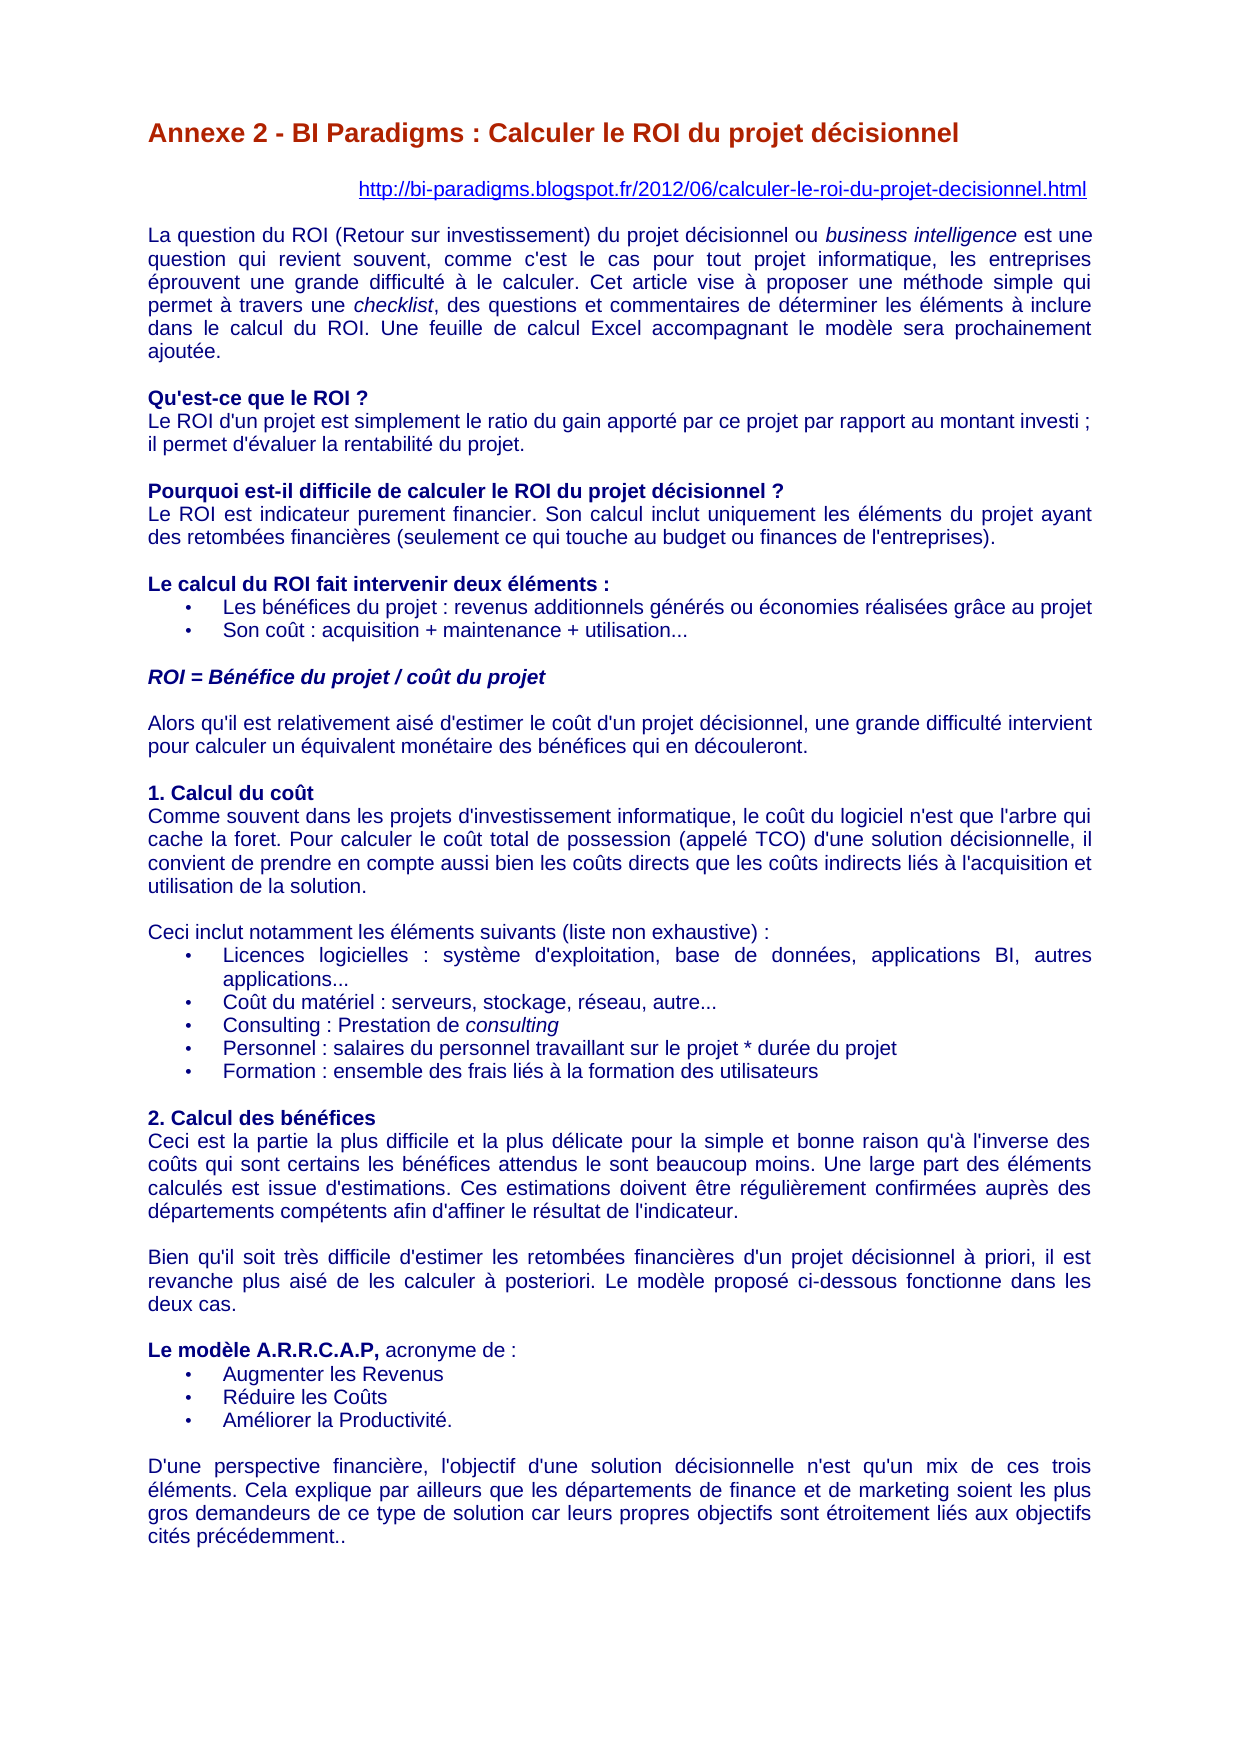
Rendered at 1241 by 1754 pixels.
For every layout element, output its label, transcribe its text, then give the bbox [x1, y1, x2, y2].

text Qu'est-ce que le ROI ? [148, 387, 1093, 410]
text Le ROI est indicateur purement financier. Son calcul inclut uniquement les éléments du projet ayant des retombées financières (seulement ce qui touche au budget ou finances de l'entreprises). [148, 503, 1093, 549]
text http://bi-paradigms.blogspot.fr/2012/06/calculer-le-roi-du-projet-decisionnel.html [148, 177, 1093, 201]
list Son coût : acquisition + maintenance + utilisation... [185, 619, 1093, 642]
text Ceci inclut notamment les éléments suivants (liste non exhaustive) : [148, 921, 1093, 944]
text D'une perspective financière, l'objectif d'une solution décisionnelle n'est qu'un mix de ces trois éléments. Cela explique par ailleurs que les départements de finance et de marketing soient les plus gros demandeurs de ce type de solution car leurs propres objectifs sont étroitement liés aux objectifs cités précédemment.. [148, 1455, 1093, 1548]
text Bien qu'il soit très difficile d'estimer les retombées financières d'un projet décisionnel à priori, il est revanche plus aisé de les calculer à posteriori. Le modèle proposé ci-dessous fonctionne dans les deux cas. [148, 1246, 1093, 1316]
text 1. Calcul du coût [148, 781, 1093, 805]
list Licences logicielles : système d'exploitation, base de données, applications BI, autres applications... [185, 944, 1093, 991]
list Les bénéfices du projet : revenus additionnels générés ou économies réalisées grâce au projet [185, 596, 1093, 619]
list Augmenter les Revenus [185, 1362, 1093, 1385]
text Alors qu'il est relativement aisé d'estimer le coût d'un projet décisionnel, une grande difficulté intervient pour calculer un équivalent monétaire des bénéfices qui en découleront. [148, 712, 1093, 758]
text Comme souvent dans les projets d'investissement informatique, le coût du logiciel n'est que l'arbre qui cache la foret. Pour calculer le coût total de possession (appelé TCO) d'une solution décisionnelle, il convient de prendre en compte aussi bien les coûts directs que les coûts indirects liés à l'acquisition et utilisation de la solution. [148, 805, 1093, 898]
text ROI = Bénéfice du projet / coût du projet [148, 665, 1093, 688]
text Pourquoi est-il difficile de calculer le ROI du projet décisionnel ? [148, 479, 1093, 503]
list Réduire les Coûts [185, 1385, 1093, 1409]
list Formation : ensemble des frais liés à la formation des utilisateurs [185, 1060, 1093, 1083]
subtitle Annexe 2 - BI Paradigms : Calculer le ROI du projet décisionnel [148, 118, 1093, 148]
list Consulting : Prestation de consulting [185, 1014, 1093, 1037]
text 2. Calcul des bénéfices [148, 1107, 1093, 1130]
list Coût du matériel : serveurs, stockage, réseau, autre... [185, 991, 1093, 1014]
text Le modèle A.R.R.C.A.P, acronyme de : [148, 1339, 1093, 1362]
text Ceci est la partie la plus difficile et la plus délicate pour la simple et bonne raison qu'à l'inverse des coûts qui sont certains les bénéfices attendus le sont beaucoup moins. Une large part des éléments calculés est issue d'estimations. Ces estimations doivent être régulièrement confirmées auprès des départements compétents afin d'affiner le résultat de l'indicateur. [148, 1130, 1093, 1223]
text La question du ROI (Retour sur investissement) du projet décisionnel ou business intelligence est une question qui revient souvent, comme c'est le cas pour tout projet informatique, les entreprises éprouvent une grande difficulté à le calculer. Cet article vise à proposer une méthode simple qui permet à travers une checklist, des questions et commentaires de déterminer les éléments à inclure dans le calcul du ROI. Une feuille de calcul Excel accompagnant le modèle sera prochainement ajoutée. [148, 224, 1093, 363]
text Le ROI d'un projet est simplement le ratio du gain apporté par ce projet par rapport au montant investi ; il permet d'évaluer la rentabilité du projet. [148, 410, 1093, 456]
list Personnel : salaires du personnel travaillant sur le projet * durée du projet [185, 1037, 1093, 1060]
text Le calcul du ROI fait intervenir deux éléments : [148, 572, 1093, 596]
list Améliorer la Productivité. [185, 1409, 1093, 1432]
